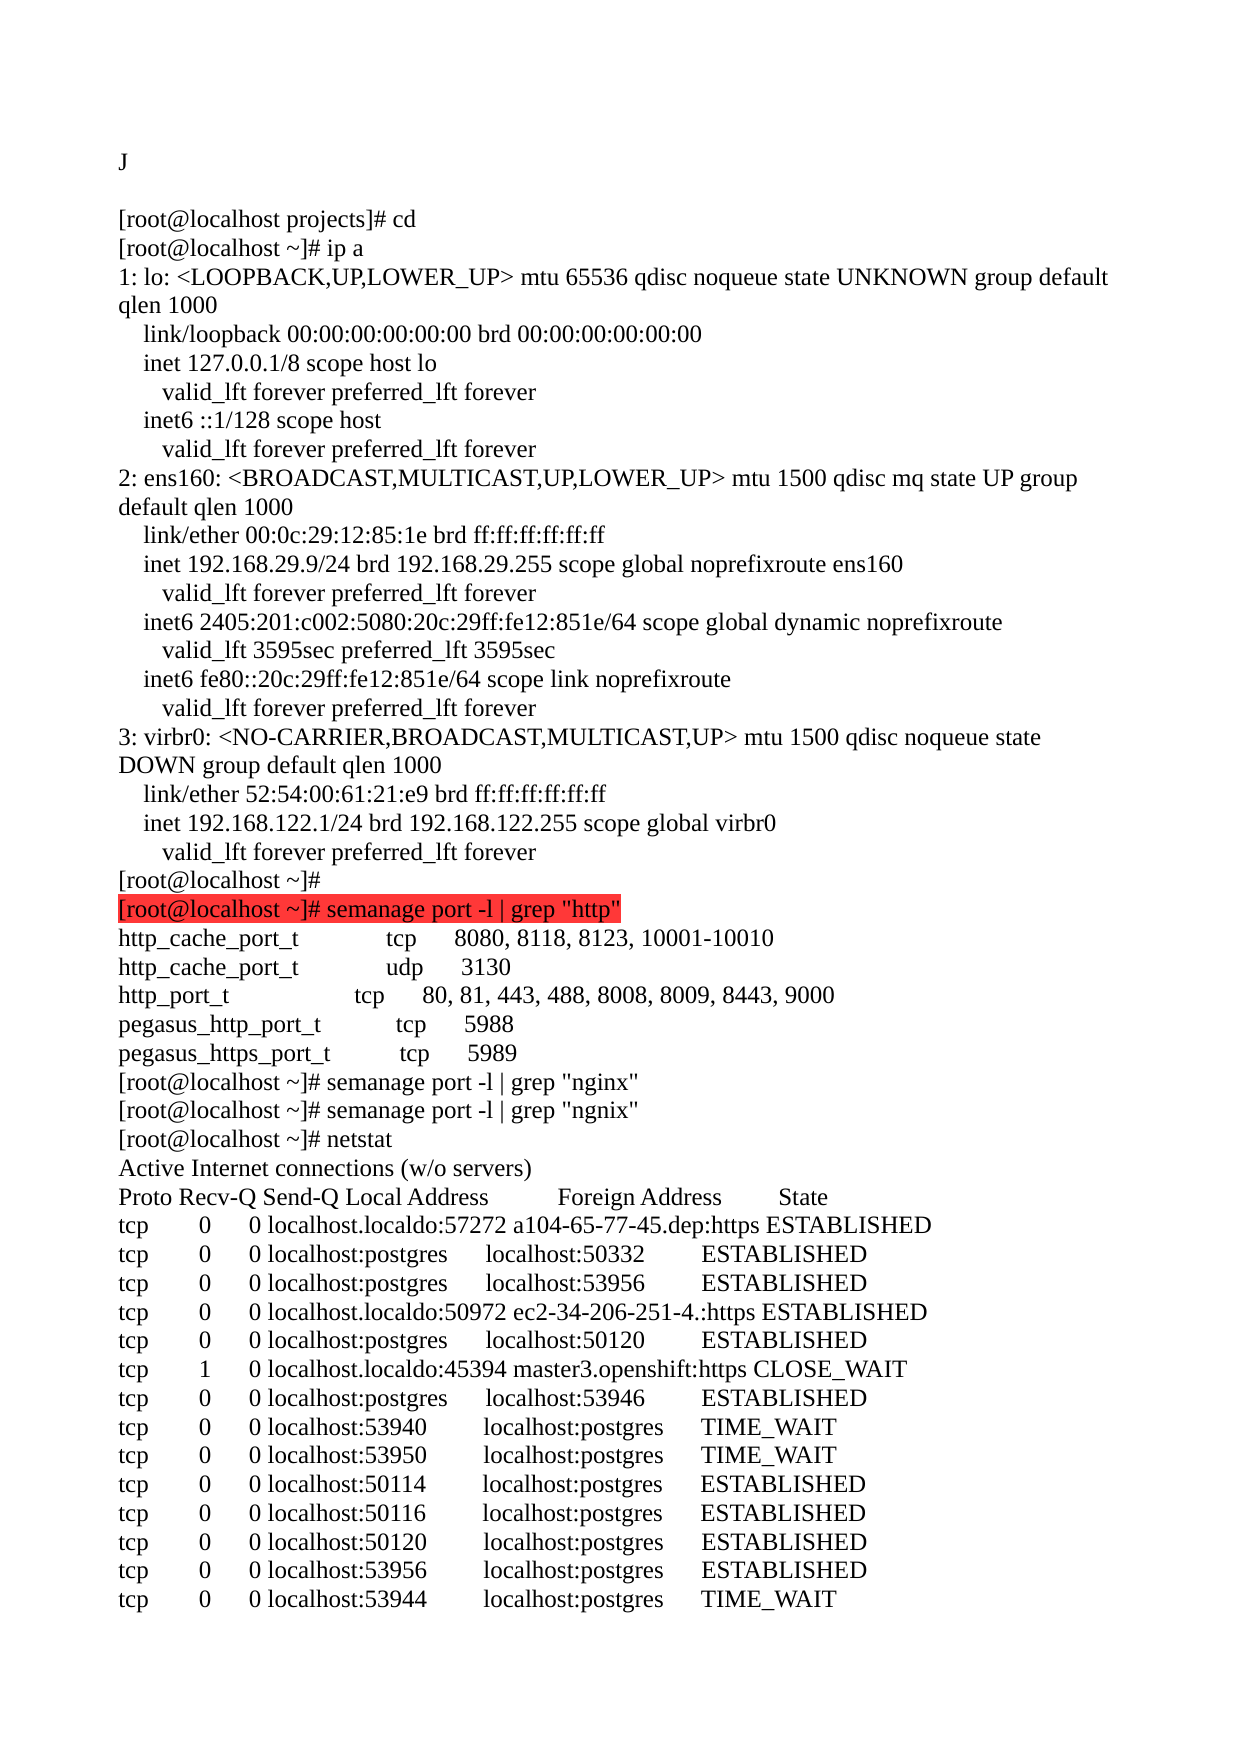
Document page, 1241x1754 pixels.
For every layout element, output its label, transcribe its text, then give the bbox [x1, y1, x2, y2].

text Active Internet connections (w/o servers) [118, 1153, 1122, 1182]
text http_port_t tcp 80, 81, 443, 488, 8008, 8009, 8443, 9000 [118, 981, 1122, 1009]
text inet6 ::1/128 scope host [118, 406, 1122, 434]
text link/loopback 00:00:00:00:00:00 brd 00:00:00:00:00:00 [118, 319, 1122, 348]
text tcp 0 0 localhost:postgres localhost:50120 ESTABLISHED [118, 1326, 1122, 1354]
text link/ether 52:54:00:61:21:e9 brd ff:ff:ff:ff:ff:ff [118, 779, 1122, 808]
text valid_lft forever preferred_lft forever [118, 837, 1122, 866]
text valid_lft forever preferred_lft forever [118, 377, 1122, 406]
text link/ether 00:0c:29:12:85:1e brd ff:ff:ff:ff:ff:ff [118, 521, 1122, 549]
text pegasus_http_port_t tcp 5988 [118, 1009, 1122, 1038]
text tcp 0 0 localhost.localdo:57272 a104-65-77-45.dep:https ESTABLISHED [118, 1211, 1122, 1239]
text valid_lft forever preferred_lft forever [118, 578, 1122, 607]
text [root@localhost ~]# semanage port -l | grep "nginx" [118, 1067, 1122, 1096]
text tcp 0 0 localhost:53950 localhost:postgres TIME_WAIT [118, 1441, 1122, 1469]
text valid_lft 3595sec preferred_lft 3595sec [118, 636, 1122, 664]
text inet 192.168.29.9/24 brd 192.168.29.255 scope global noprefixroute ens160 [118, 549, 1122, 578]
text Proto Recv-Q Send-Q Local Address Foreign Address State [118, 1182, 1122, 1211]
text [root@localhost ~]# semanage port -l | grep "ngnix" [118, 1096, 1122, 1124]
text http_cache_port_t udp 3130 [118, 952, 1122, 981]
text http_cache_port_t tcp 8080, 8118, 8123, 10001-10010 [118, 923, 1122, 952]
text tcp 0 0 localhost:50114 localhost:postgres ESTABLISHED [118, 1469, 1122, 1498]
text [root@localhost projects]# cd [118, 204, 1122, 233]
text [root@localhost ~]# semanage port -l | grep "http" [118, 894, 1122, 923]
text tcp 0 0 localhost:53940 localhost:postgres TIME_WAIT [118, 1412, 1122, 1441]
text valid_lft forever preferred_lft forever [118, 434, 1122, 463]
text J [118, 147, 1122, 176]
text 2: ens160: <BROADCAST,MULTICAST,UP,LOWER_UP> mtu 1500 qdisc mq state UP group default qlen 1000 [118, 463, 1122, 521]
text tcp 0 0 localhost:53944 localhost:postgres TIME_WAIT [118, 1584, 1122, 1613]
text 3: virbr0: <NO-CARRIER,BROADCAST,MULTICAST,UP> mtu 1500 qdisc noqueue state DOWN group default qlen 1000 [118, 722, 1122, 779]
text 1: lo: <LOOPBACK,UP,LOWER_UP> mtu 65536 qdisc noqueue state UNKNOWN group default qlen 1000 [118, 262, 1122, 319]
text tcp 0 0 localhost:53956 localhost:postgres ESTABLISHED [118, 1556, 1122, 1584]
text tcp 0 0 localhost:50120 localhost:postgres ESTABLISHED [118, 1527, 1122, 1556]
text pegasus_https_port_t tcp 5989 [118, 1038, 1122, 1067]
text tcp 0 0 localhost:50116 localhost:postgres ESTABLISHED [118, 1498, 1122, 1527]
text inet 127.0.0.1/8 scope host lo [118, 348, 1122, 377]
text [root@localhost ~]# netstat [118, 1124, 1122, 1153]
text inet6 2405:201:c002:5080:20c:29ff:fe12:851e/64 scope global dynamic noprefixroute [118, 607, 1122, 636]
text valid_lft forever preferred_lft forever [118, 693, 1122, 722]
text inet6 fe80::20c:29ff:fe12:851e/64 scope link noprefixroute [118, 664, 1122, 693]
text [root@localhost ~]# ip a [118, 233, 1122, 262]
text tcp 0 0 localhost:postgres localhost:53946 ESTABLISHED [118, 1383, 1122, 1412]
text tcp 1 0 localhost.localdo:45394 master3.openshift:https CLOSE_WAIT [118, 1354, 1122, 1383]
text inet 192.168.122.1/24 brd 192.168.122.255 scope global virbr0 [118, 808, 1122, 837]
text [root@localhost ~]# [118, 866, 1122, 894]
text tcp 0 0 localhost.localdo:50972 ec2-34-206-251-4.:https ESTABLISHED [118, 1297, 1122, 1326]
text tcp 0 0 localhost:postgres localhost:50332 ESTABLISHED [118, 1239, 1122, 1268]
text tcp 0 0 localhost:postgres localhost:53956 ESTABLISHED [118, 1268, 1122, 1297]
